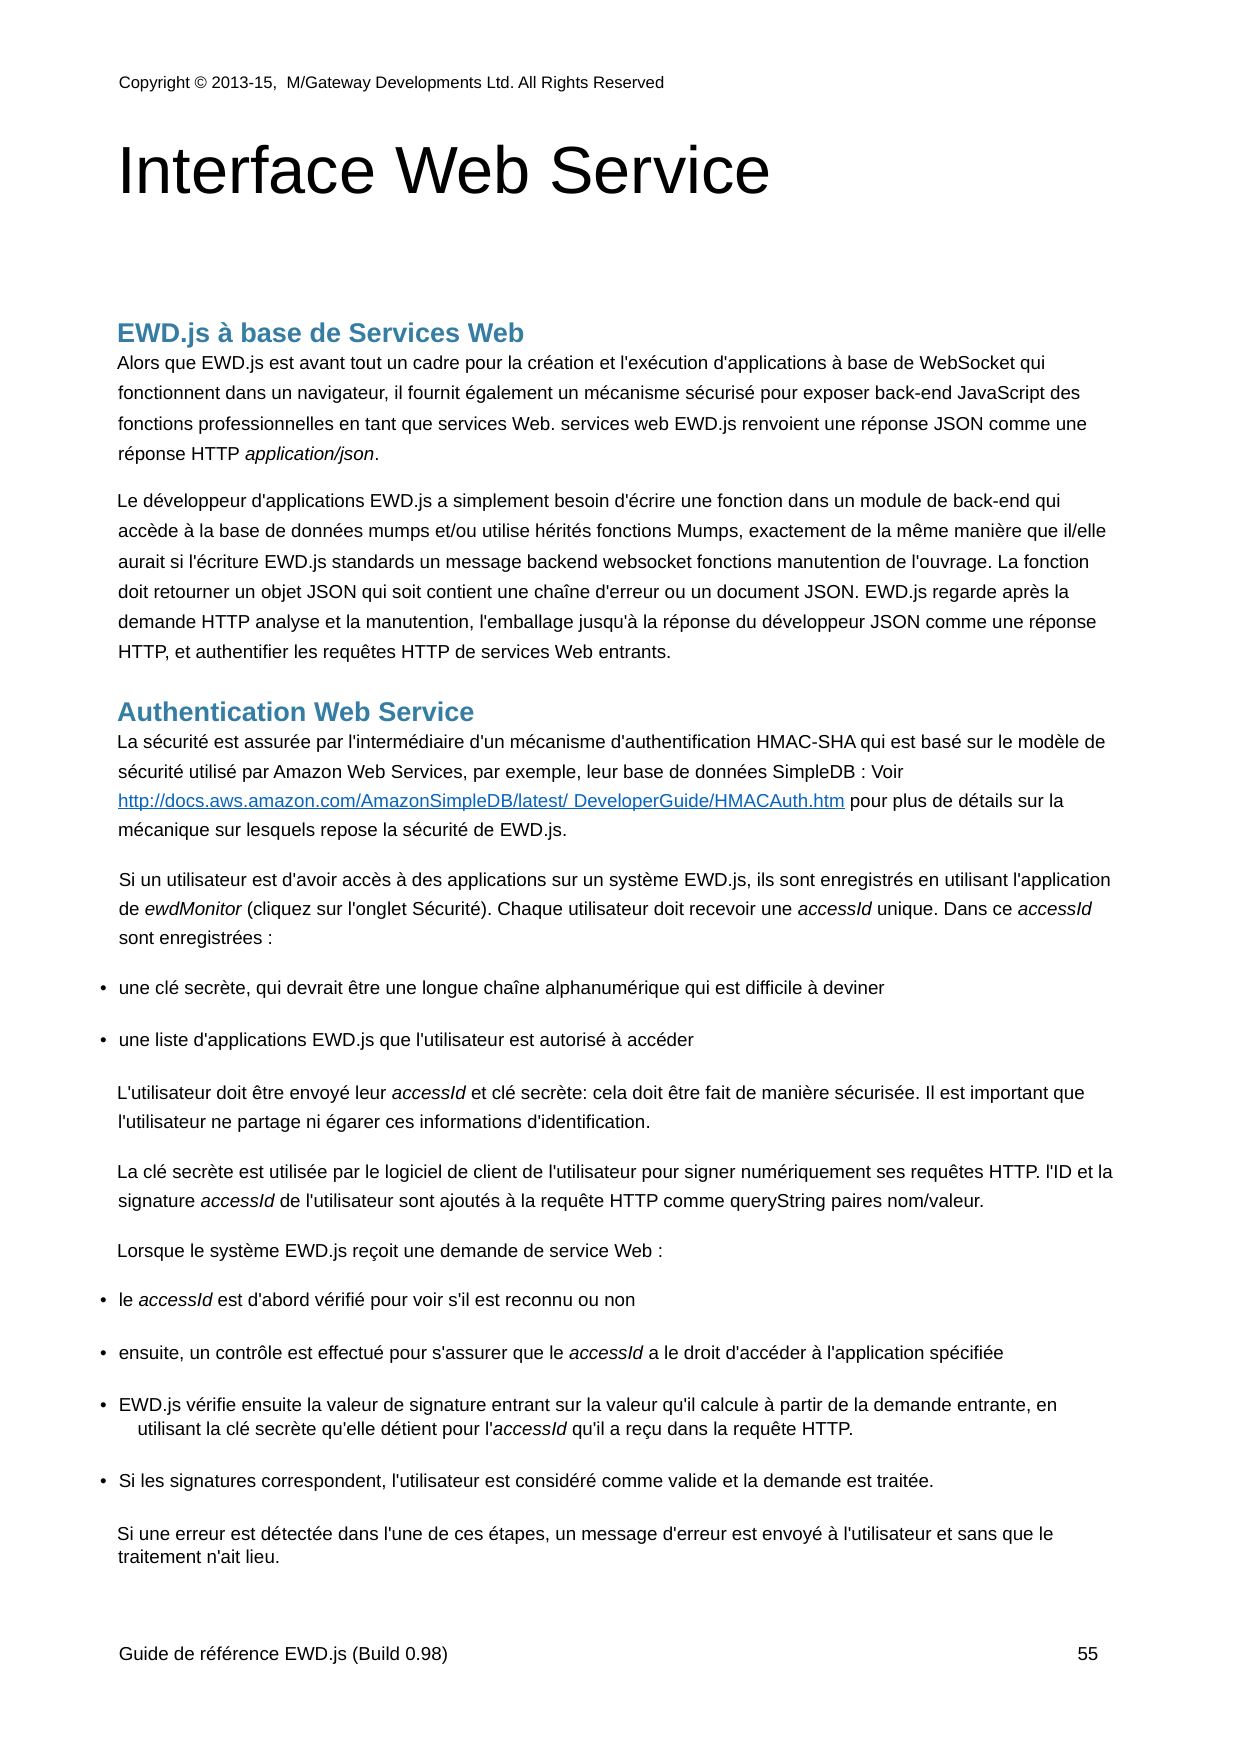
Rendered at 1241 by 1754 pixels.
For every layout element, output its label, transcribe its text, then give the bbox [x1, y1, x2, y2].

text Le développeur d'applications EWD.js a simplement besoin d'écrire une fonction dans un module de back-end qui accède à la base de données mumps et/ou utilise hérités fonctions Mumps, exactement de la même manière que il/elle aurait si l'écriture EWD.js standards un message backend websocket fonctions manutention de l'ouvrage. La fonction doit retourner un objet JSON qui soit contient une chaîne d'erreur ou un document JSON. EWD.js regarde après la demande HTTP analyse et la manutention, l'emballage jusqu'à la réponse du développeur JSON comme une réponse HTTP, et authentifier les requêtes HTTP de services Web entrants. [117, 490, 1122, 662]
list EWD.js vérifie ensuite la valeur de signature entrant sur la valeur qu'il calcule à partir de la demande entrante, en utilisant la clé secrète qu'elle détient pour l'accessId qu'il a reçu dans la requête HTTP. [100, 1394, 1126, 1439]
subtitle Interface Web Service [117, 131, 1126, 208]
subtitle EWD.js à base de Services Web [117, 317, 1126, 348]
text Si un utilisateur est d'avoir accès à des applications sur un système EWD.js, ils sont enregistrés en utilisant l'application de ewdMonitor (cliquez sur l'onglet Sécurité). Chaque utilisateur doit recevoir une accessId unique. Dans ce accessId sont enregistrées : [118, 868, 1122, 948]
text Alors que EWD.js est avant tout un cadre pour la création et l'exécution d'applications à base de WebSocket qui fonctionnent dans un navigateur, il fournit également un mécanisme sécurisé pour exposer back-end JavaScript des fonctions professionnelles en tant que services Web. services web EWD.js renvoient une réponse JSON comme une réponse HTTP application/json. [117, 352, 1122, 464]
list une liste d'applications EWD.js que l'utilisateur est autorisé à accéder [118, 1029, 1122, 1051]
text Si une erreur est détectée dans l'une de ces étapes, un message d'erreur est envoyé à l'utilisateur et sans que le traitement n'ait lieu. [117, 1523, 1122, 1568]
list Si les signatures correspondent, l'utilisateur est considéré comme valide et la demande est traitée. [118, 1470, 1122, 1492]
list une clé secrète, qui devrait être une longue chaîne alphanumérique qui est difficile à deviner [118, 976, 1122, 998]
subtitle Authentication Web Service [117, 696, 1126, 727]
list le accessId est d'abord vérifié pour voir s'il est reconnu ou non [118, 1289, 1126, 1311]
text Lorsque le système EWD.js reçoit une demande de service Web : [117, 1239, 1122, 1261]
text La clé secrète est utilisée par le logiciel de client de l'utilisateur pour signer numériquement ses requêtes HTTP. l'ID et la signature accessId de l'utilisateur sont ajoutés à la requête HTTP comme queryString paires nom/valeur. [117, 1160, 1122, 1211]
text La sécurité est assurée par l'intermédiaire d'un mécanisme d'authentification HMAC-SHA qui est basé sur le modèle de sécurité utilisé par Amazon Web Services, par exemple, leur base de données SimpleDB : Voir http://docs.aws.amazon.com/AmazonSimpleDB/latest/ DeveloperGuide/HMACAuth.htm pour plus de détails sur la mécanique sur lesquels repose la sécurité de EWD.js. [117, 731, 1122, 840]
list ensuite, un contrôle est effectué pour s'assurer que le accessId a le droit d'accéder à l'application spécifiée [118, 1342, 1126, 1363]
text L'utilisateur doit être envoyé leur accessId et clé secrète: cela doit être fait de manière sécurisée. Il est important que l'utilisateur ne partage ni égarer ces informations d'identification. [117, 1081, 1122, 1132]
